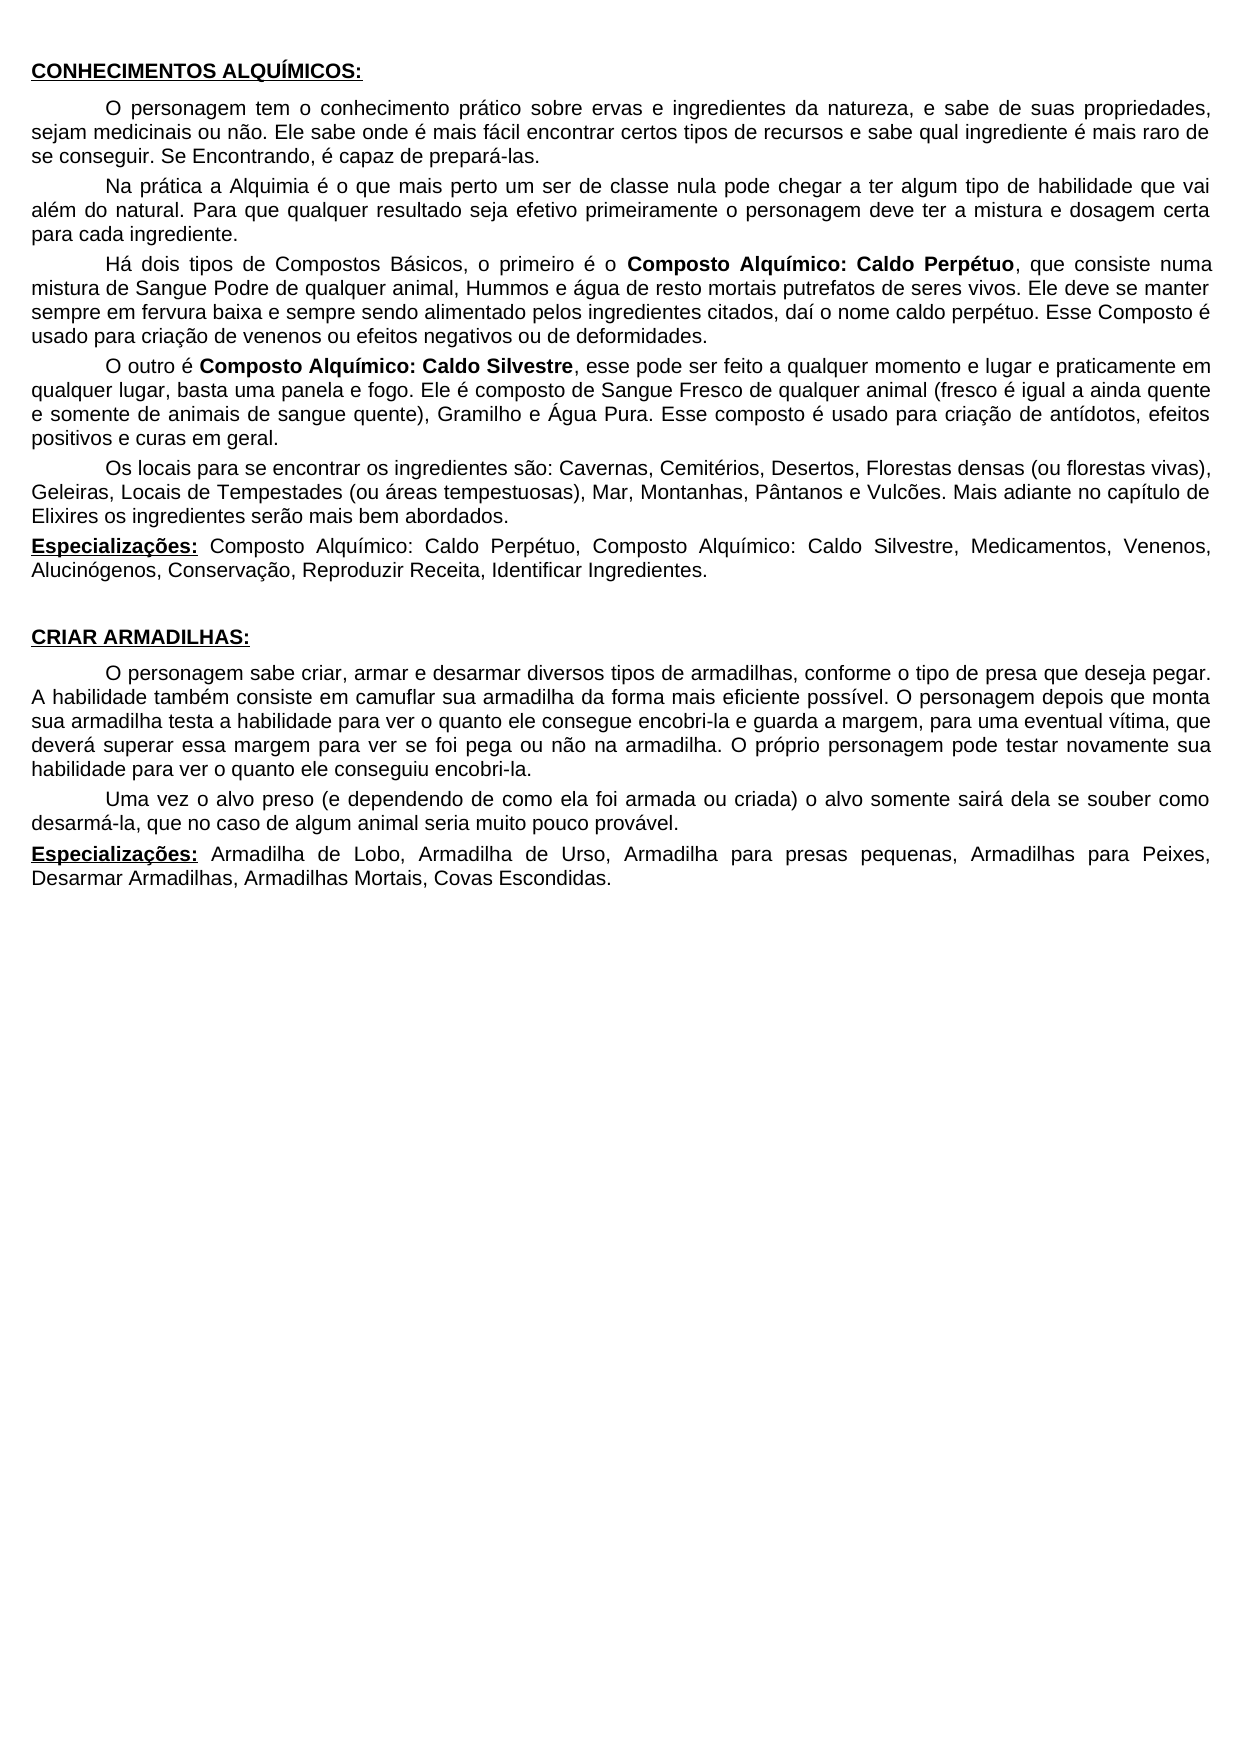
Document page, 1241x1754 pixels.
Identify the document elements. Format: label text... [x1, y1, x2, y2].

text O outro é Composto Alquímico: Caldo Silvestre, esse pode ser feito a qualquer momento e lugar e praticamente em qualquer lugar, basta uma panela e fogo. Ele é composto de Sangue Fresco de qualquer animal (fresco é igual a ainda quente e somente de animais de sangue quente), Gramilho e Água Pura. Esse composto é usado para criação de antídotos, efeitos positivos e curas em geral. [31, 354, 1212, 450]
text O personagem sabe criar, armar e desarmar diversos tipos de armadilhas, conforme o tipo de presa que deseja pegar. A habilidade também consiste em camuflar sua armadilha da forma mais eficiente possível. O personagem depois que monta sua armadilha testa a habilidade para ver o quanto ele consegue encobri-la e guarda a margem, para uma eventual vítima, que deverá superar essa margem para ver se foi pega ou não na armadilha. O próprio personagem pode testar novamente sua habilidade para ver o quanto ele conseguiu encobri-la. [31, 661, 1212, 781]
text Na prática a Alquimia é o que mais perto um ser de classe nula pode chegar a ter algum tipo de habilidade que vai além do natural. Para que qualquer resultado seja efetivo primeiramente o personagem deve ter a mistura e dosagem certa para cada ingrediente. [31, 174, 1212, 246]
text Especializações: Armadilha de Lobo, Armadilha de Urso, Armadilha para presas pequenas, Armadilhas para Peixes, Desarmar Armadilhas, Armadilhas Mortais, Covas Escondidas. [31, 841, 1212, 889]
text Há dois tipos de Compostos Básicos, o primeiro é o Composto Alquímico: Caldo Perpétuo, que consiste numa mistura de Sangue Podre de qualquer animal, Hummos e água de resto mortais putrefatos de seres vivos. Ele deve se manter sempre em fervura baixa e sempre sendo alimentado pelos ingredientes citados, daí o nome caldo perpétuo. Esse Composto é usado para criação de venenos ou efeitos negativos ou de deformidades. [31, 252, 1212, 348]
text Especializações: Composto Alquímico: Caldo Perpétuo, Composto Alquímico: Caldo Silvestre, Medicamentos, Venenos, Alucinógenos, Conservação, Reproduzir Receita, Identificar Ingredientes. [31, 534, 1212, 582]
text CONHECIMENTOS ALQUÍMICOS: [31, 59, 1212, 83]
text Uma vez o alvo preso (e dependendo de como ela foi armada ou criada) o alvo somente sairá dela se souber como desarmá-la, que no caso de algum animal seria muito pouco provável. [31, 787, 1212, 835]
text O personagem tem o conhecimento prático sobre ervas e ingredientes da natureza, e sabe de suas propriedades, sejam medicinais ou não. Ele sabe onde é mais fácil encontrar certos tipos de recursos e sabe qual ingrediente é mais raro de se conseguir. Se Encontrando, é capaz de prepará-las. [31, 96, 1212, 167]
text Os locais para se encontrar os ingredientes são: Cavernas, Cemitérios, Desertos, Florestas densas (ou florestas vivas), Geleiras, Locais de Tempestades (ou áreas tempestuosas), Mar, Montanhas, Pântanos e Vulcões. Mais adiante no capítulo de Elixires os ingredientes serão mais bem abordados. [31, 456, 1212, 528]
text CRIAR ARMADILHAS: [31, 625, 1212, 649]
